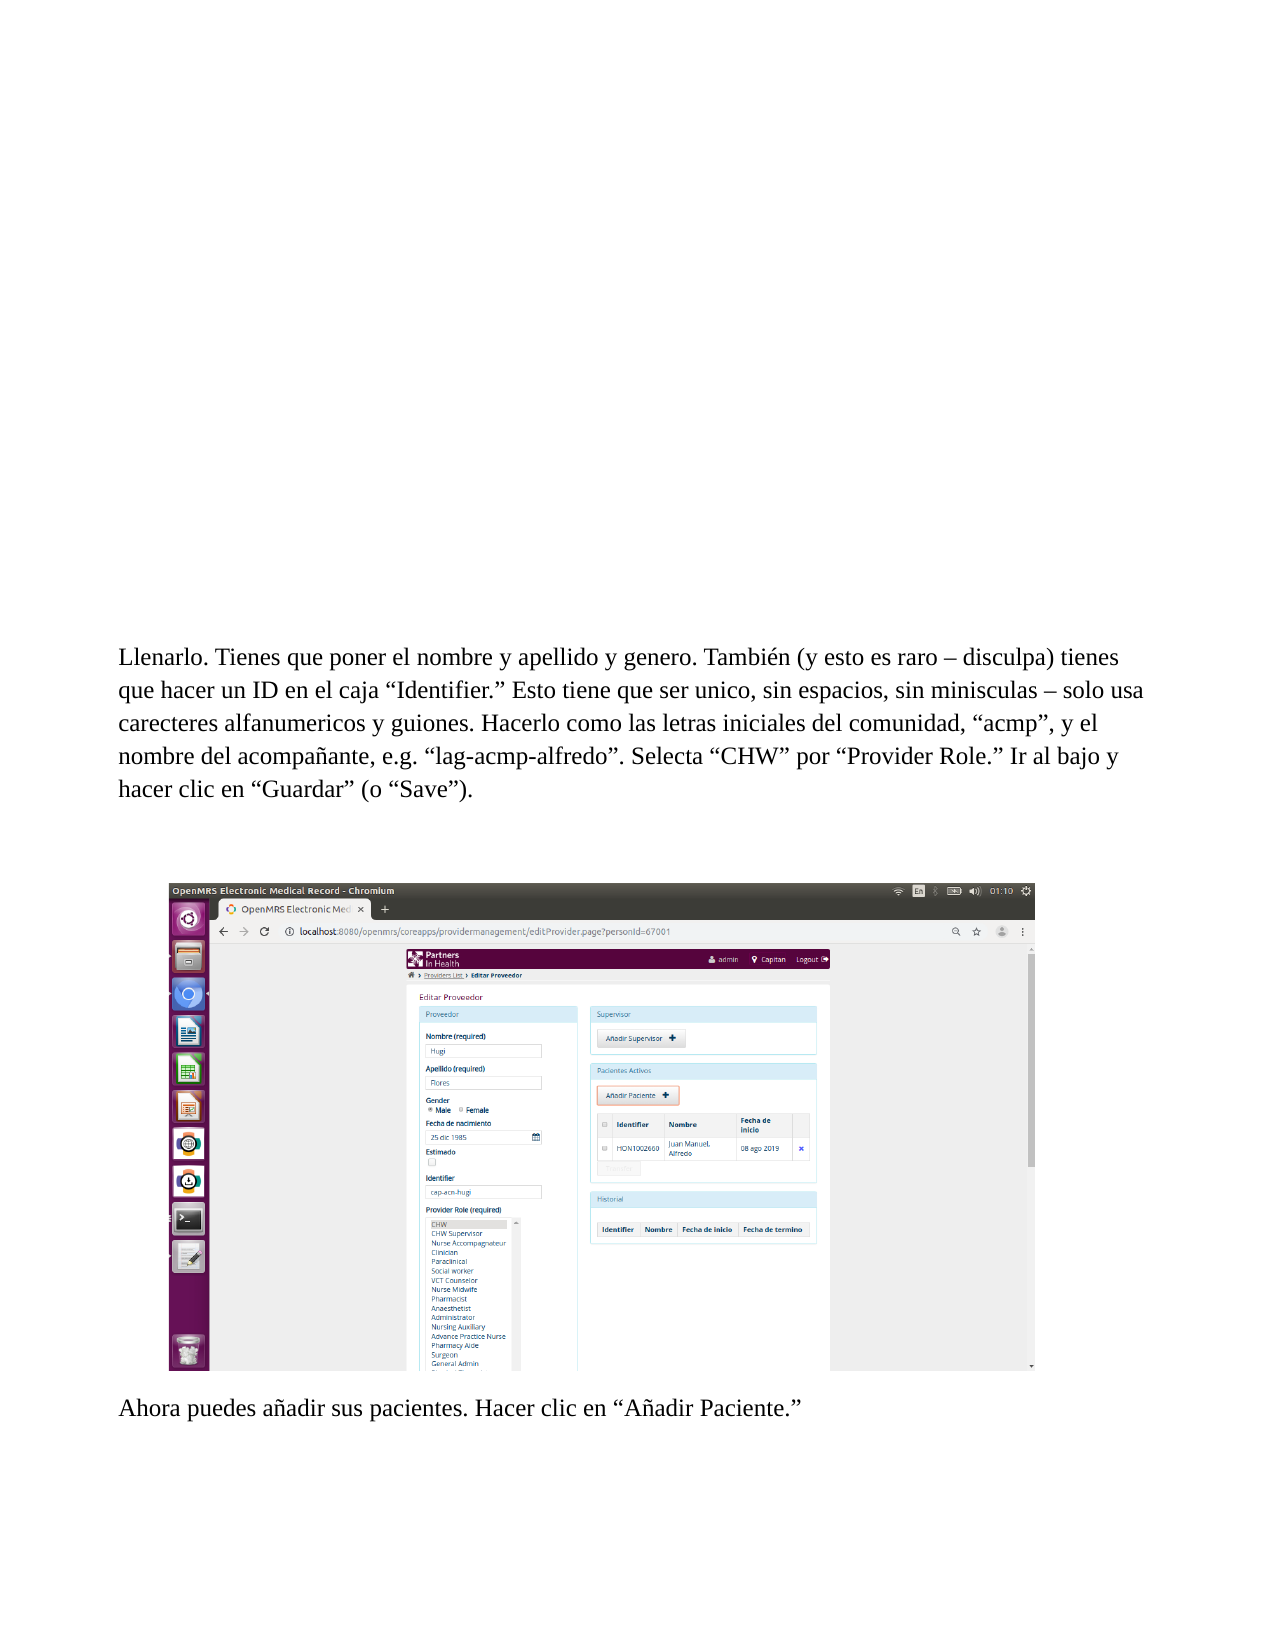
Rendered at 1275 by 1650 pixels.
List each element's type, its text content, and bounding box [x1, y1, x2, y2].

picture [168, 883, 1035, 1371]
text Ahora puedes añadir sus pacientes. Hacer clic en “Añadir Paciente.” [118, 1393, 1157, 1421]
text Llenarlo. Tienes que poner el nombre y apellido y genero. También (y esto es raro – disculpa) tienes que hacer un ID en el caja “Identifier.” Esto tiene que ser unico, sin espacios, sin minisculas – solo usa carecteres alfanumericos y guiones. Hacerlo como las letras iniciales del comunidad, “acmp”, y el nombre del acompañante, e.g. “lag-acmp-alfredo”. Selecta “CHW” por “Provider Role.” Ir al bajo y hacer clic en “Guardar” (o “Save”). [118, 642, 1157, 803]
